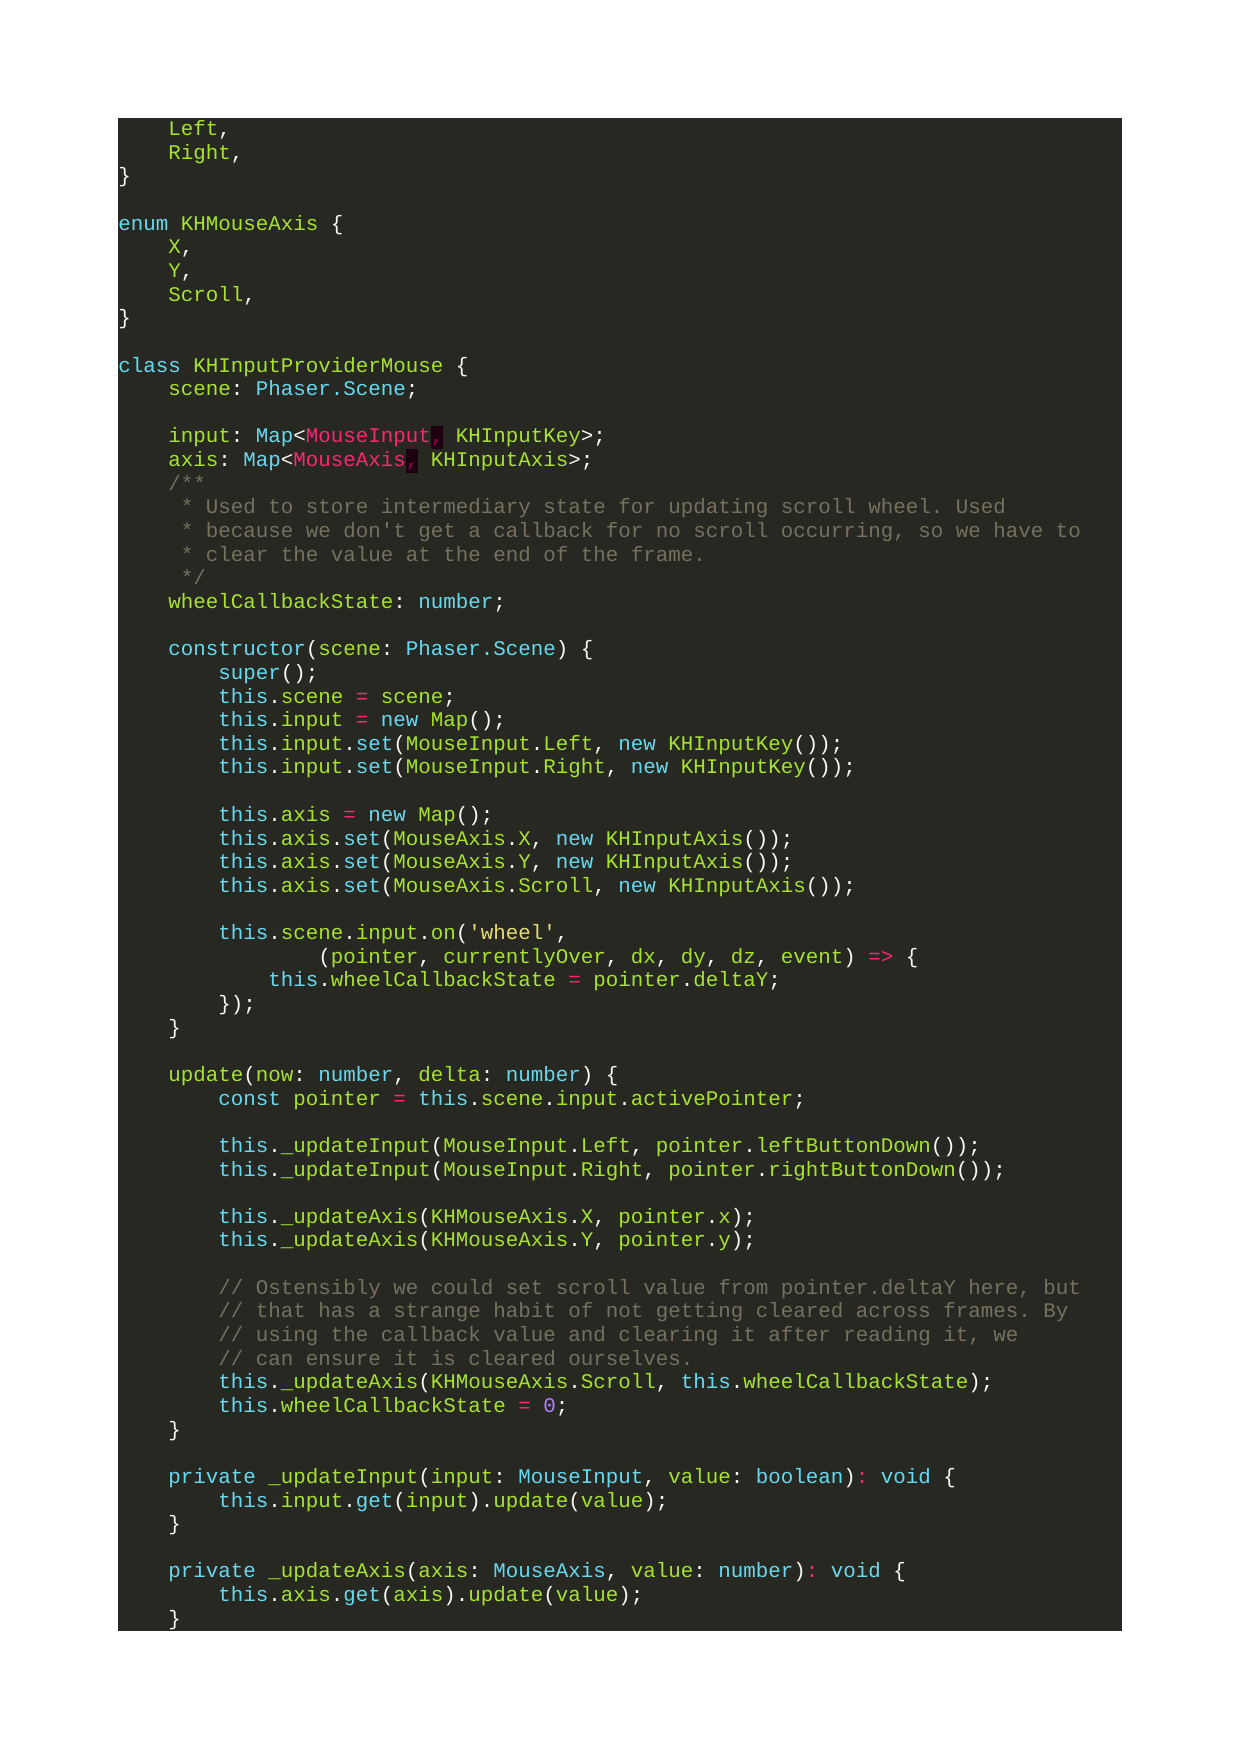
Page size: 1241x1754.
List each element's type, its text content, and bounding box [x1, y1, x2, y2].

text enum KHMouseAxis { [118, 213, 1122, 236]
text Y, [118, 260, 1122, 284]
text this.wheelCallbackState = 0; [118, 1395, 1122, 1419]
text } [118, 307, 1122, 331]
text } [118, 1419, 1122, 1442]
text this.axis.set(MouseAxis.Y, new KHInputAxis()); [118, 851, 1122, 875]
text // using the callback value and clearing it after reading it, we [118, 1324, 1122, 1348]
text input: Map<MouseInput, KHInputKey>; [118, 426, 1122, 449]
text this.wheelCallbackState = pointer.deltaY; [118, 969, 1122, 993]
text private _updateAxis(axis: MouseAxis, value: number): void { [118, 1561, 1122, 1584]
text wheelCallbackState: number; [118, 591, 1122, 615]
text this.axis.set(MouseAxis.X, new KHInputAxis()); [118, 827, 1122, 851]
text (pointer, currentlyOver, dx, dy, dz, event) => { [118, 946, 1122, 969]
text class KHInputProviderMouse { [118, 354, 1122, 378]
text this.scene.input.on('wheel', [118, 922, 1122, 946]
text // that has a strange habit of not getting cleared across frames. By [118, 1300, 1122, 1324]
text const pointer = this.scene.input.activePointer; [118, 1088, 1122, 1111]
text Left, [118, 118, 1122, 142]
text update(now: number, delta: number) { [118, 1064, 1122, 1088]
text this._updateInput(MouseInput.Right, pointer.rightButtonDown()); [118, 1158, 1122, 1182]
text }); [118, 993, 1122, 1017]
text } [118, 165, 1122, 189]
text this.input.set(MouseInput.Right, new KHInputKey()); [118, 757, 1122, 780]
text */ [118, 567, 1122, 591]
text // Ostensibly we could set scroll value from pointer.deltaY here, but [118, 1277, 1122, 1300]
text scene: Phaser.Scene; [118, 378, 1122, 402]
text axis: Map<MouseAxis, KHInputAxis>; [118, 449, 1122, 473]
text this.axis.get(axis).update(value); [118, 1584, 1122, 1608]
text this.input.get(input).update(value); [118, 1489, 1122, 1513]
text * clear the value at the end of the frame. [118, 544, 1122, 567]
text this._updateAxis(KHMouseAxis.Scroll, this.wheelCallbackState); [118, 1371, 1122, 1395]
text super(); [118, 662, 1122, 686]
text this.input = new Map(); [118, 709, 1122, 733]
text X, [118, 236, 1122, 260]
text this.scene = scene; [118, 686, 1122, 709]
text private _updateInput(input: MouseInput, value: boolean): void { [118, 1466, 1122, 1489]
text /** [118, 473, 1122, 496]
text } [118, 1017, 1122, 1040]
text } [118, 1513, 1122, 1537]
text this.axis = new Map(); [118, 804, 1122, 827]
text } [118, 1608, 1122, 1631]
text this._updateAxis(KHMouseAxis.X, pointer.x); [118, 1206, 1122, 1229]
text constructor(scene: Phaser.Scene) { [118, 638, 1122, 662]
text this._updateAxis(KHMouseAxis.Y, pointer.y); [118, 1229, 1122, 1253]
text Right, [118, 142, 1122, 165]
text this._updateInput(MouseInput.Left, pointer.leftButtonDown()); [118, 1135, 1122, 1158]
text Scroll, [118, 284, 1122, 307]
text // can ensure it is cleared ourselves. [118, 1348, 1122, 1371]
text * Used to store intermediary state for updating scroll wheel. Used [118, 496, 1122, 520]
text this.axis.set(MouseAxis.Scroll, new KHInputAxis()); [118, 875, 1122, 898]
text * because we don't get a callback for no scroll occurring, so we have to [118, 520, 1122, 544]
text this.input.set(MouseInput.Left, new KHInputKey()); [118, 733, 1122, 757]
